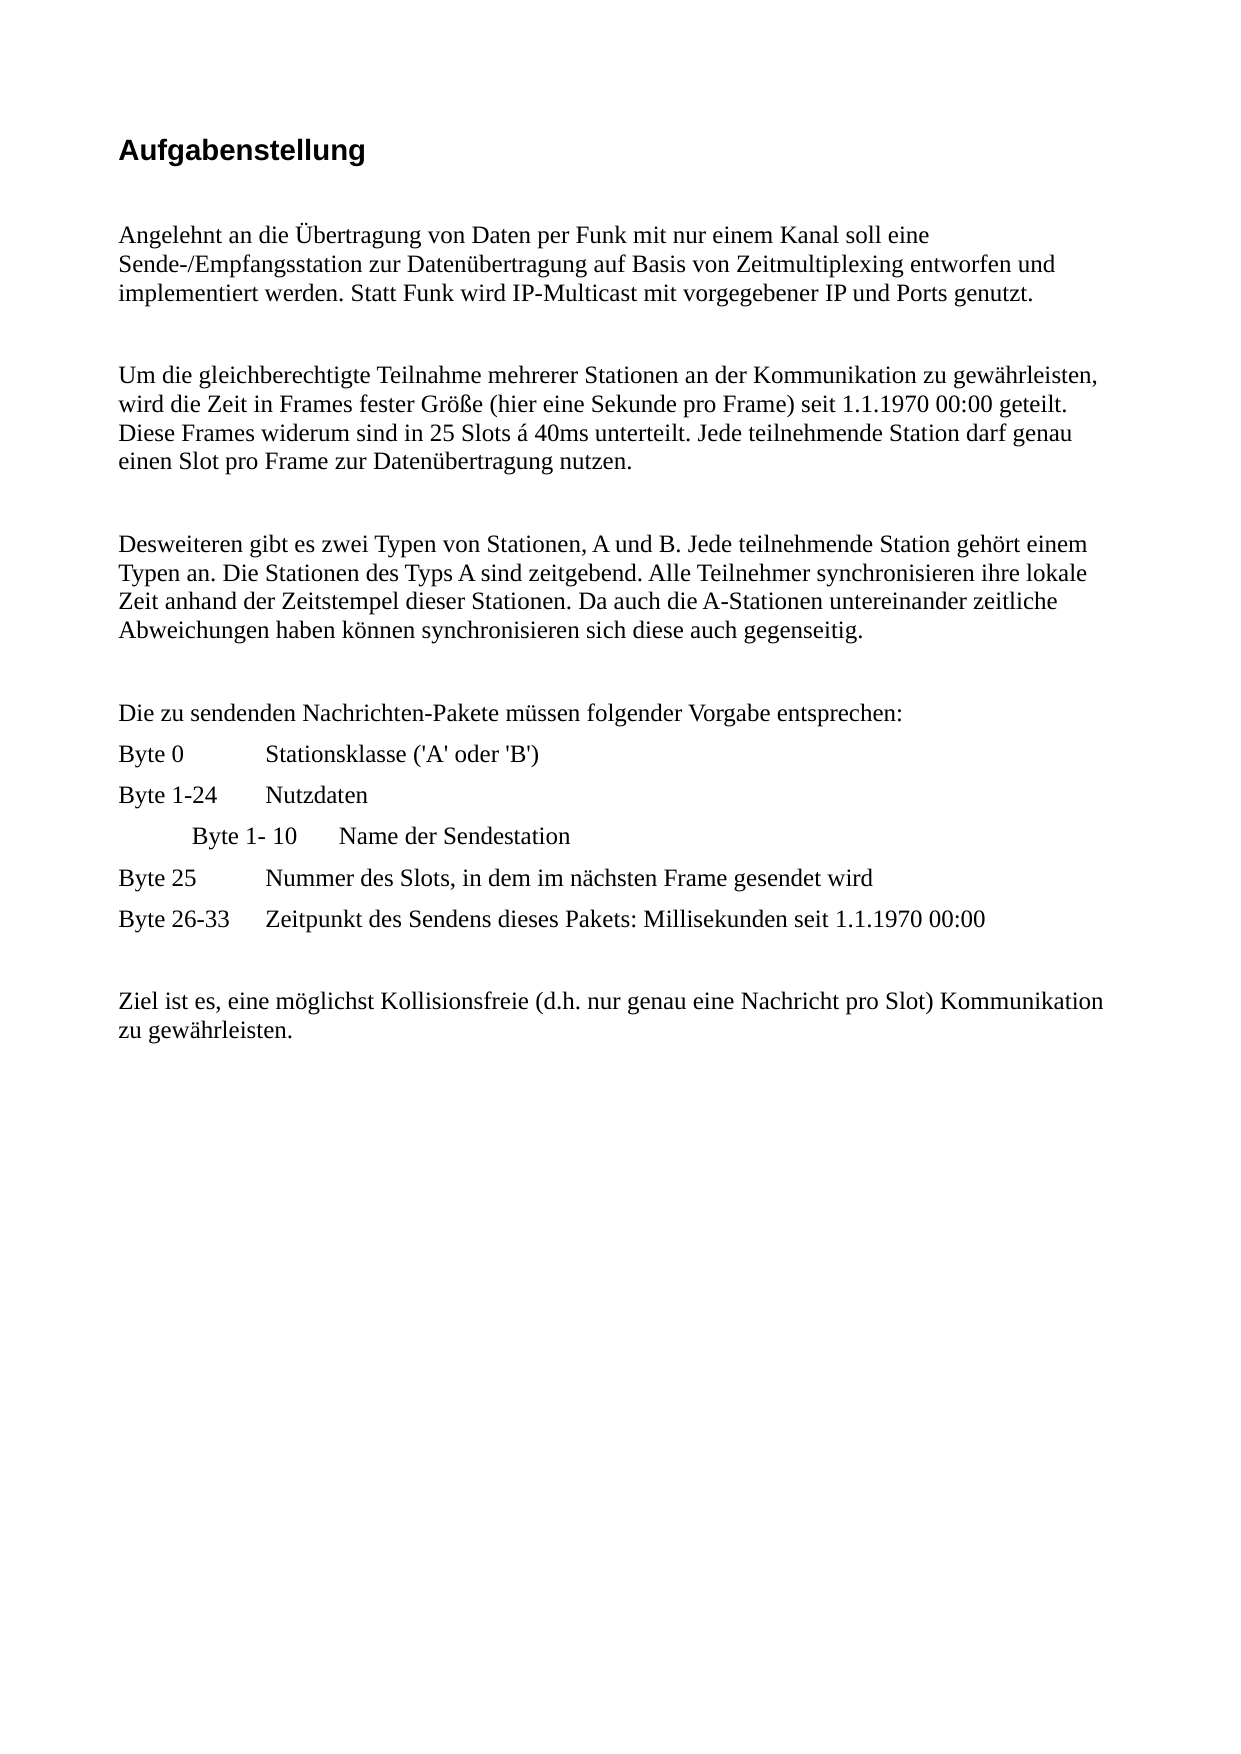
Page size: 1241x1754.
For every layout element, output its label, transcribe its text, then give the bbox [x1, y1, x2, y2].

subtitle Byte 0 Stationsklasse ('A' oder 'B') [118, 739, 1122, 768]
subtitle Byte 1- 10 Name der Sendestation [118, 821, 1122, 850]
subtitle Die zu sendenden Nachrichten-Pakete müssen folgender Vorgabe entsprechen: [118, 698, 1122, 726]
subtitle Byte 26-33 Zeitpunkt des Sendens dieses Pakets: Millisekunden seit 1.1.1970 00:00 [118, 904, 1122, 933]
subtitle Um die gleichberechtigte Teilnahme mehrerer Stationen an der Kommunikation zu gewährleisten, wird die Zeit in Frames fester Größe (hier eine Sekunde pro Frame) seit 1.1.1970 00:00 geteilt. Diese Frames widerum sind in 25 Slots á 40ms unterteilt. Jede teilnehmende Station darf genau einen Slot pro Frame zur Datenübertragung nutzen. [118, 360, 1122, 475]
subtitle Byte 25 Nummer des Slots, in dem im nächsten Frame gesendet wird [118, 863, 1122, 891]
subtitle Aufgabenstellung [118, 133, 1122, 166]
subtitle Byte 1-24 Nutzdaten [118, 780, 1122, 809]
subtitle Angelehnt an die Übertragung von Daten per Funk mit nur einem Kanal soll eine Sende-/Empfangsstation zur Datenübertragung auf Basis von Zeitmultiplexing entworfen und implementiert werden. Statt Funk wird IP-Multicast mit vorgegebener IP und Ports genutzt. [118, 220, 1122, 306]
subtitle Ziel ist es, eine möglichst Kollisionsfreie (d.h. nur genau eine Nachricht pro Slot) Kommunikation zu gewährleisten. [118, 986, 1122, 1044]
subtitle Desweiteren gibt es zwei Typen von Stationen, A und B. Jede teilnehmende Station gehört einem Typen an. Die Stationen des Typs A sind zeitgebend. Alle Teilnehmer synchronisieren ihre lokale Zeit anhand der Zeitstempel dieser Stationen. Da auch die A-Stationen untereinander zeitliche Abweichungen haben können synchronisieren sich diese auch gegenseitig. [118, 529, 1122, 644]
